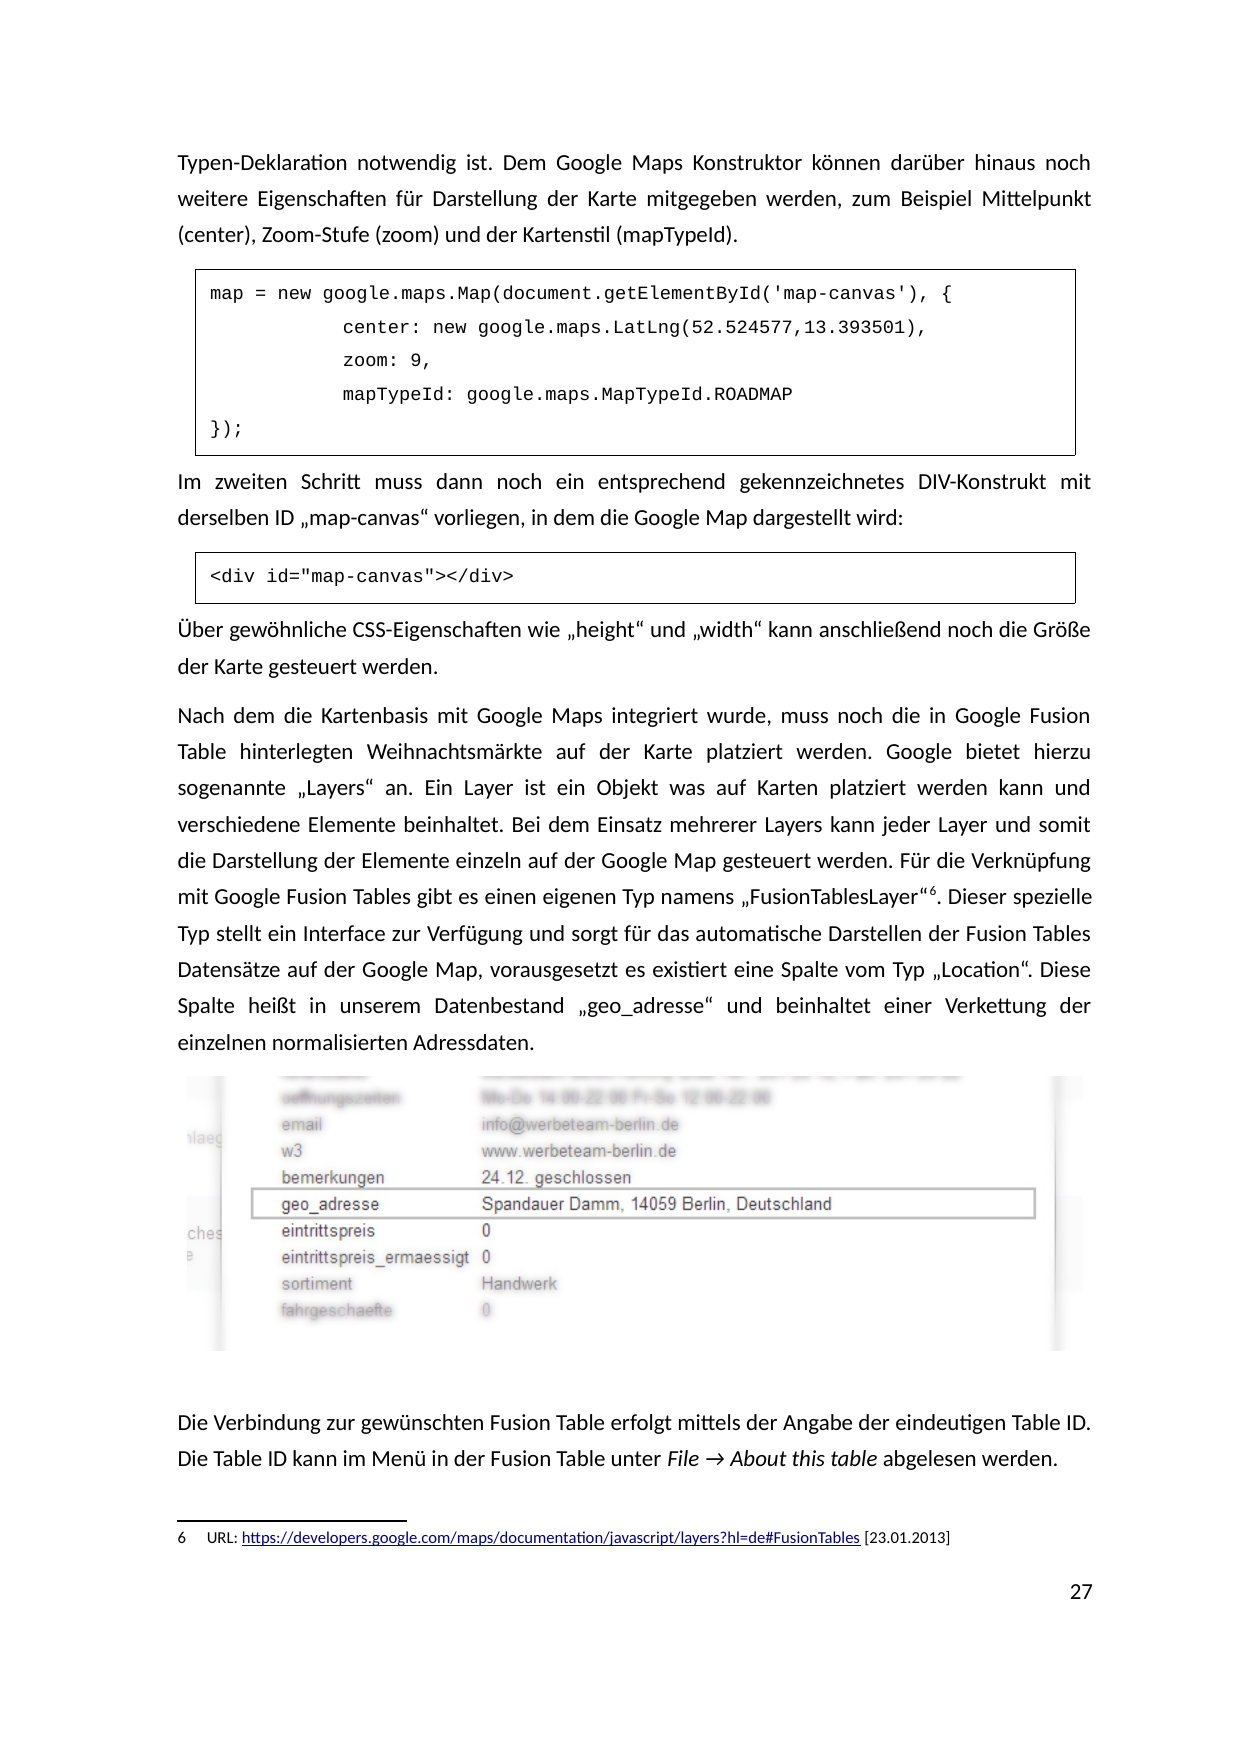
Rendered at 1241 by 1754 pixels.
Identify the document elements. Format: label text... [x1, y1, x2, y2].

text URL: https://developers.google.com/maps/documentation/javascript/layers?hl=de#FusionTables [23.01.2013] [177, 1527, 1093, 1547]
text }); [196, 404, 1075, 455]
text center: new google.maps.LatLng(52.524577,13.393501), [196, 303, 1075, 336]
text mapTypeId: google.maps.MapTypeId.ROADMAP [196, 370, 1075, 404]
text Typen-Deklaration notwendig ist. Dem Google Maps Konstruktor können darüber hinaus noch weitere Eigenschaften für Darstellung der Karte mitgegeben werden, zum Beispiel Mittelpunkt (center), Zoom-Stufe (zoom) und der Kartenstil (mapTypeId). [177, 148, 1093, 248]
picture [186, 1076, 1083, 1351]
text zoom: 9, [196, 336, 1075, 370]
text Im zweiten Schritt muss dann noch ein entsprechend gekennzeichnetes DIV-Konstrukt mit derselben ID „map-canvas“ vorliegen, in dem die Google Map dargestellt wird: [177, 467, 1093, 531]
text <div id="map-canvas"></div> [196, 553, 1075, 603]
text map = new google.maps.Map(document.getElementById('map-canvas'), { [196, 270, 1075, 303]
text Die Verbindung zur gewünschten Fusion Table erfolgt mittels der Angabe der eindeutigen Table ID. Die Table ID kann im Menü in der Fusion Table unter File → About this table abgelesen werden. [177, 1408, 1093, 1472]
text Über gewöhnliche CSS-Eigenschaften wie „height“ und „width“ kann anschließend noch die Größe der Karte gesteuert werden. [177, 616, 1093, 680]
text Nach dem die Kartenbasis mit Google Maps integriert wurde, muss noch die in Google Fusion Table hinterlegten Weihnachtsmärkte auf der Karte platziert werden. Google bietet hierzu sogenannte „Layers“ an. Ein Layer ist ein Objekt was auf Karten platziert werden kann und verschiedene Elemente beinhaltet. Bei dem Einsatz mehrerer Layers kann jeder Layer und somit die Darstellung der Elemente einzeln auf der Google Map gesteuert werden. Für die Verknüpfung mit Google Fusion Tables gibt es einen eigenen Typ namens „FusionTablesLayer“. Dieser spezielle Typ stellt ein Interface zur Verfügung und sorgt für das automatische Darstellen der Fusion Tables Datensätze auf der Google Map, vorausgesetzt es existiert eine Spalte vom Typ „Location“. Diese Spalte heißt in unserem Datenbestand „geo_adresse“ und beinhaltet einer Verkettung der einzelnen normalisierten Adressdaten. [177, 701, 1093, 1056]
